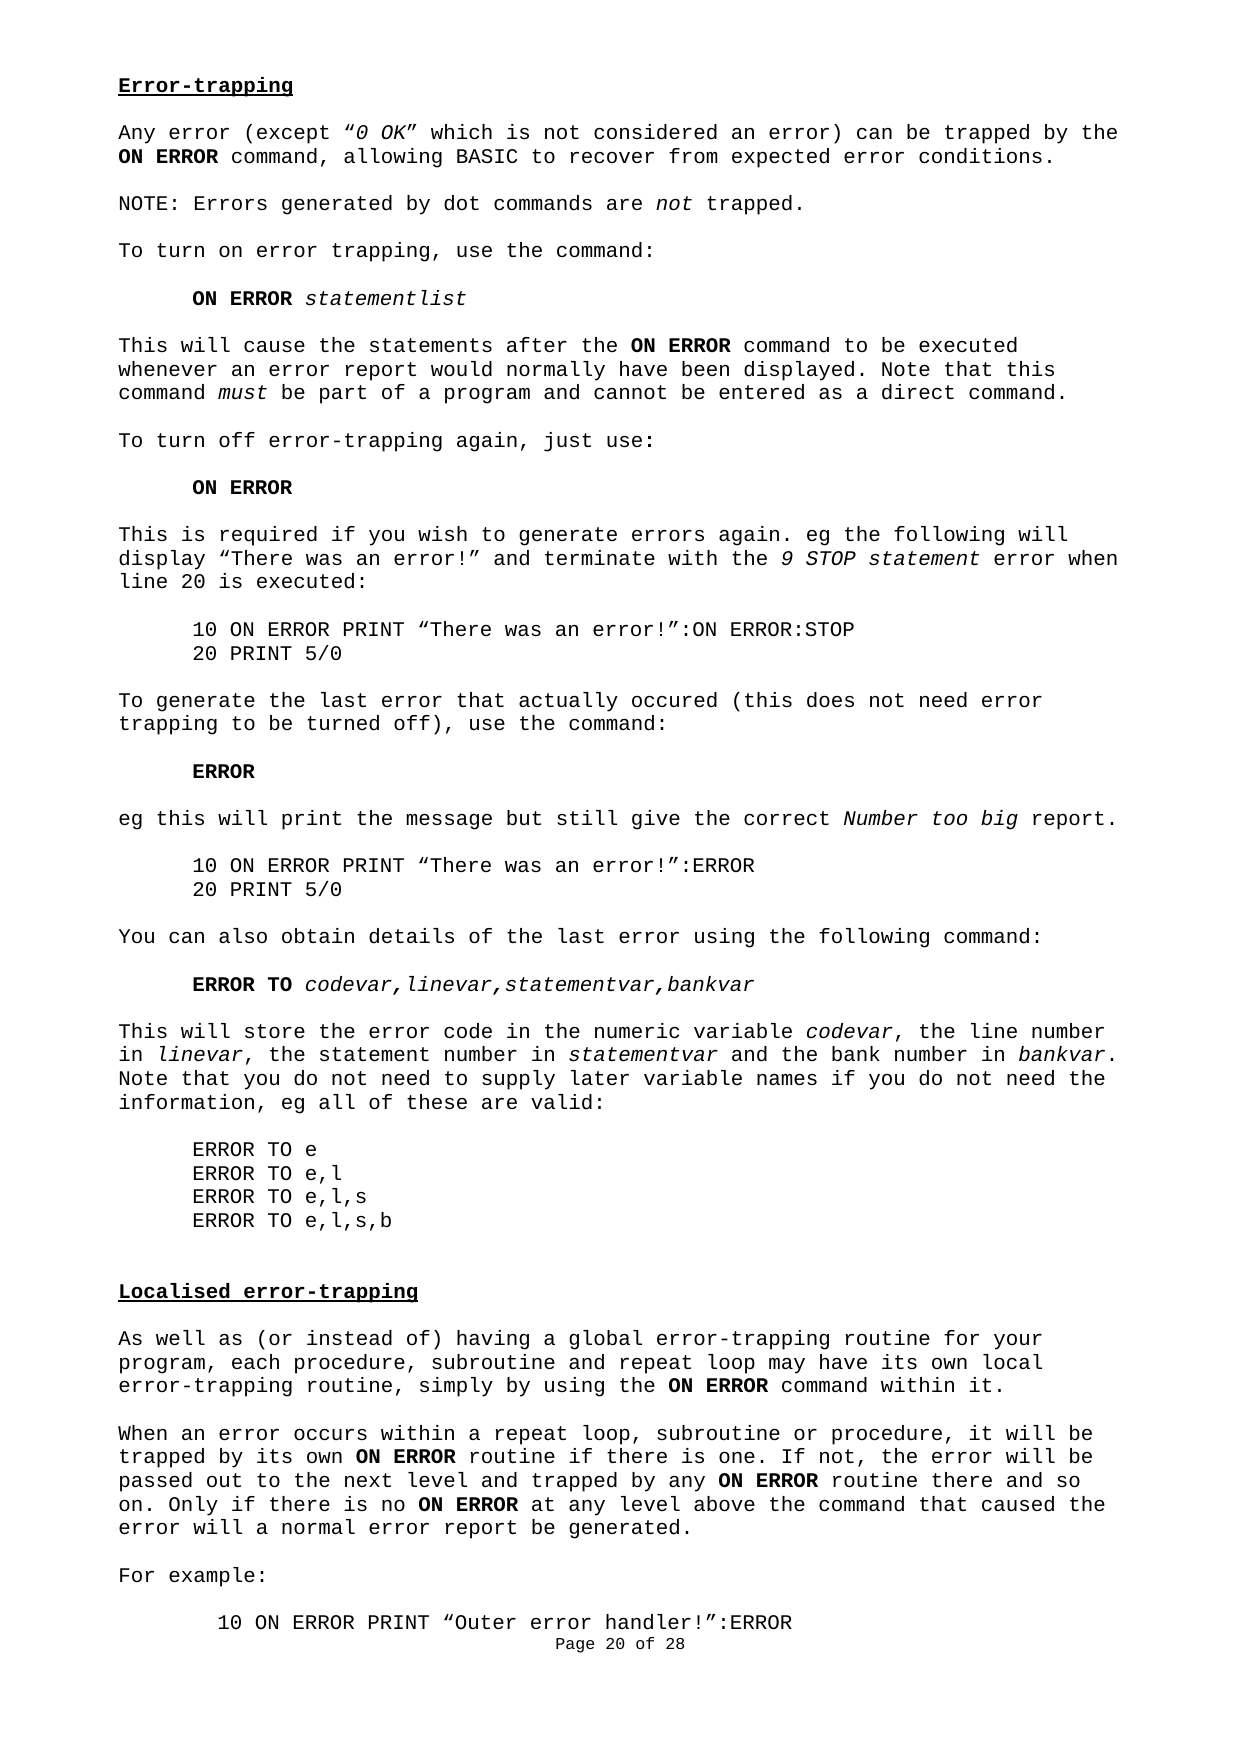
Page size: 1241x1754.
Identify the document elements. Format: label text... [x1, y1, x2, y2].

text 10 ON ERROR PRINT “There was an error!”:ON ERROR:STOP [118, 619, 1122, 642]
text You can also obtain details of the last error using the following command: [118, 926, 1122, 950]
text Any error (except “0 OK” which is not considered an error) can be trapped by the ON ERROR command, allowing BASIC to recover from expected error conditions. [118, 122, 1122, 169]
text As well as (or instead of) having a global error-trapping routine for your program, each procedure, subroutine and repeat loop may have its own local error-trapping routine, simply by using the ON ERROR command within it. [118, 1328, 1122, 1399]
text eg this will print the message but still give the correct Number too big report. [118, 808, 1122, 832]
text Note that you do not need to supply later variable names if you do not need the information, eg all of these are valid: [118, 1068, 1122, 1115]
text ERROR TO e,l,s [118, 1186, 1122, 1210]
text 20 PRINT 5/0 [118, 642, 1122, 666]
text 20 PRINT 5/0 [118, 879, 1122, 903]
text ERROR TO e [118, 1139, 1122, 1163]
text Localised error-trapping [118, 1281, 1122, 1304]
text ERROR TO e,l [118, 1163, 1122, 1186]
text Error-trapping [118, 75, 1122, 99]
text This will store the error code in the numeric variable codevar, the line number in linevar, the statement number in statementvar and the bank number in bankvar. [118, 1021, 1122, 1068]
text To generate the last error that actually occured (this does not need error trapping to be turned off), use the command: [118, 690, 1122, 737]
text This is required if you wish to generate errors again. eg the following will display “There was an error!” and terminate with the 9 STOP statement error when line 20 is executed: [118, 524, 1122, 595]
text ON ERROR statementlist [118, 288, 1122, 311]
text To turn on error trapping, use the command: [118, 241, 1122, 264]
text For example: [118, 1565, 1122, 1588]
text ON ERROR [118, 477, 1122, 501]
text This will cause the statements after the ON ERROR command to be executed whenever an error report would normally have been displayed. Note that this command must be part of a program and cannot be entered as a direct command. [118, 335, 1122, 406]
text ERROR [118, 761, 1122, 784]
text NOTE: Errors generated by dot commands are not trapped. [118, 193, 1122, 217]
text To turn off error-trapping again, just use: [118, 430, 1122, 453]
text ERROR TO e,l,s,b [118, 1210, 1122, 1234]
text ERROR TO codevar,linevar,statementvar,bankvar [118, 973, 1122, 997]
text When an error occurs within a repeat loop, subroutine or procedure, it will be trapped by its own ON ERROR routine if there is one. If not, the error will be passed out to the next level and trapped by any ON ERROR routine there and so on. Only if there is no ON ERROR at any level above the command that caused the error will a normal error report be generated. [118, 1423, 1122, 1541]
text 10 ON ERROR PRINT “There was an error!”:ERROR [118, 855, 1122, 879]
text 10 ON ERROR PRINT “Outer error handler!”:ERROR [118, 1612, 1122, 1636]
